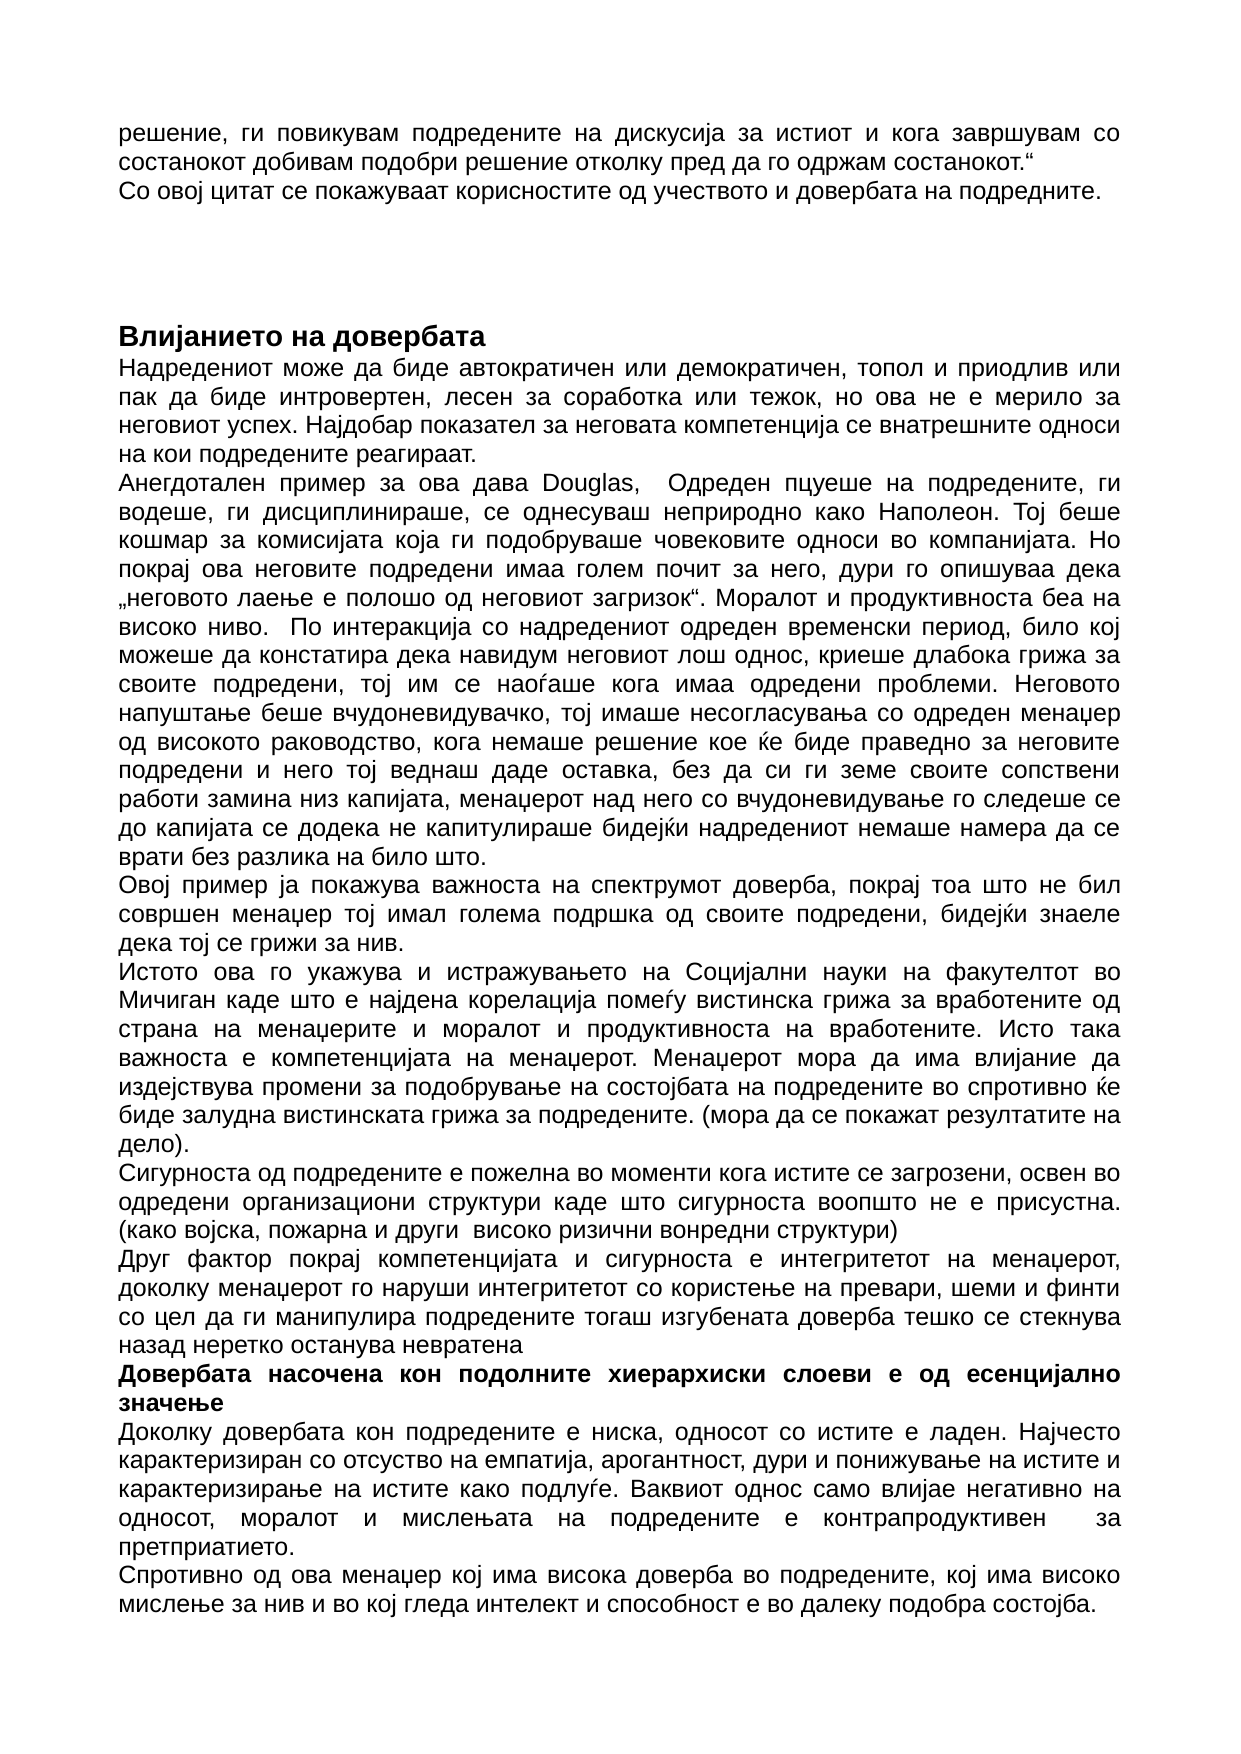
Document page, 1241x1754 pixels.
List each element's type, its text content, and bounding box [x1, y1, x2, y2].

text Довербата насочена кон подолните хиерархиски слоеви е од есенцијално значење [118, 1359, 1122, 1417]
text Друг фактор покрај компетенцијата и сигурноста е интегритетот на менаџерот, доколку менаџерот го наруши интегритетот со користење на превари, шеми и финти со цел да ги манипулира подредените тогаш изгубената доверба тешко се стекнува назад неретко останува невратена [118, 1244, 1122, 1359]
text Влијанието на довербата [118, 319, 1122, 353]
text Сигурноста од подредените е пожелна во моменти кога истите се загрозени, освен во одредени организациони структури каде што сигурноста воопшто не е присустна.(како војска, пожарна и други високо ризични вонредни структури) [118, 1158, 1122, 1244]
text Надредениот може да биде автократичен или демократичен, топол и приодлив или пак да биде интровертен, лесен за соработка или тежок, но ова не е мерило за неговиот успех. Најдобар показател за неговата компетенција се внатрешните односи на кои подредените реагираат. [118, 353, 1122, 468]
text Овој пример ја покажува важноста на спектрумот доверба, покрај тоа што не бил совршен менаџер тој имал голема подршка од своите подредени, бидејќи знаеле дека тој се грижи за нив. [118, 870, 1122, 957]
text Спротивно од ова менаџер кој има висока доверба во подредените, кој има високо мислење за нив и во кој гледа интелект и способност е во далеку подобра состојба. [118, 1560, 1122, 1618]
text Со овој цитат се покажуваат корисностите од учеството и довербата на подредните. [118, 176, 1122, 204]
text Анегдотален пример за ова дава Douglas, Одреден пцуеше на подредените, ги водеше, ги дисциплинираше, се однесуваш неприродно како Наполеон. Тој беше кошмар за комисијата која ги подобруваше човековите односи во компанијата. Но покрај ова неговите подредени имаа голем почит за него, дури го опишуваа дека „неговото лаење е полошо од неговиот загризок“. Моралот и продуктивноста беа на високо ниво. По интеракција со надредениот одреден временски период, било кој можеше да констатира дека навидум неговиот лош однос, криеше длабока грижа за своите подредени, тој им се наоѓаше кога имаа одредени проблеми. Неговото напуштање беше вчудоневидувачко, тој имаше несогласувања со одреден менаџер од високото раководство, кога немаше решение кое ќе биде праведно за неговите подредени и него тој веднаш даде оставка, без да си ги земе своите сопствени работи замина низ капијата, менаџерот над него со вчудоневидување го следеше се до капијата се додека не капитулираше бидејќи надредениот немаше намера да се врати без разлика на било што. [118, 468, 1122, 870]
text Истото ова го укажува и истражувањето на Социјални науки на факутелтот во Мичиган каде што е најдена корелација помеѓу вистинска грижа за вработените од страна на менаџерите и моралот и продуктивноста на вработените. Исто така важноста е компетенцијата на менаџерот. Менаџерот мора да има влијание да издејствува промени за подобрување на состојбата на подредените во спротивно ќе биде залудна вистинската грижа за подредените. (мора да се покажат резултатите на дело). [118, 957, 1122, 1158]
text решение, ги повикувам подредените на дискусија за истиот и кога завршувам со состанокот добивам подобри решение отколку пред да го одржам состанокот.“ [118, 118, 1122, 176]
text Доколку довербата кон подредените е ниска, односот со истите е ладен. Најчесто карактеризиран со отсуство на емпатија, арогантност, дури и понижување на истите и карактеризирање на истите како подлуѓе. Ваквиот однос само влијае негативно на односот, моралот и мислењата на подредените е контрапродуктивен за претприатието. [118, 1417, 1122, 1560]
